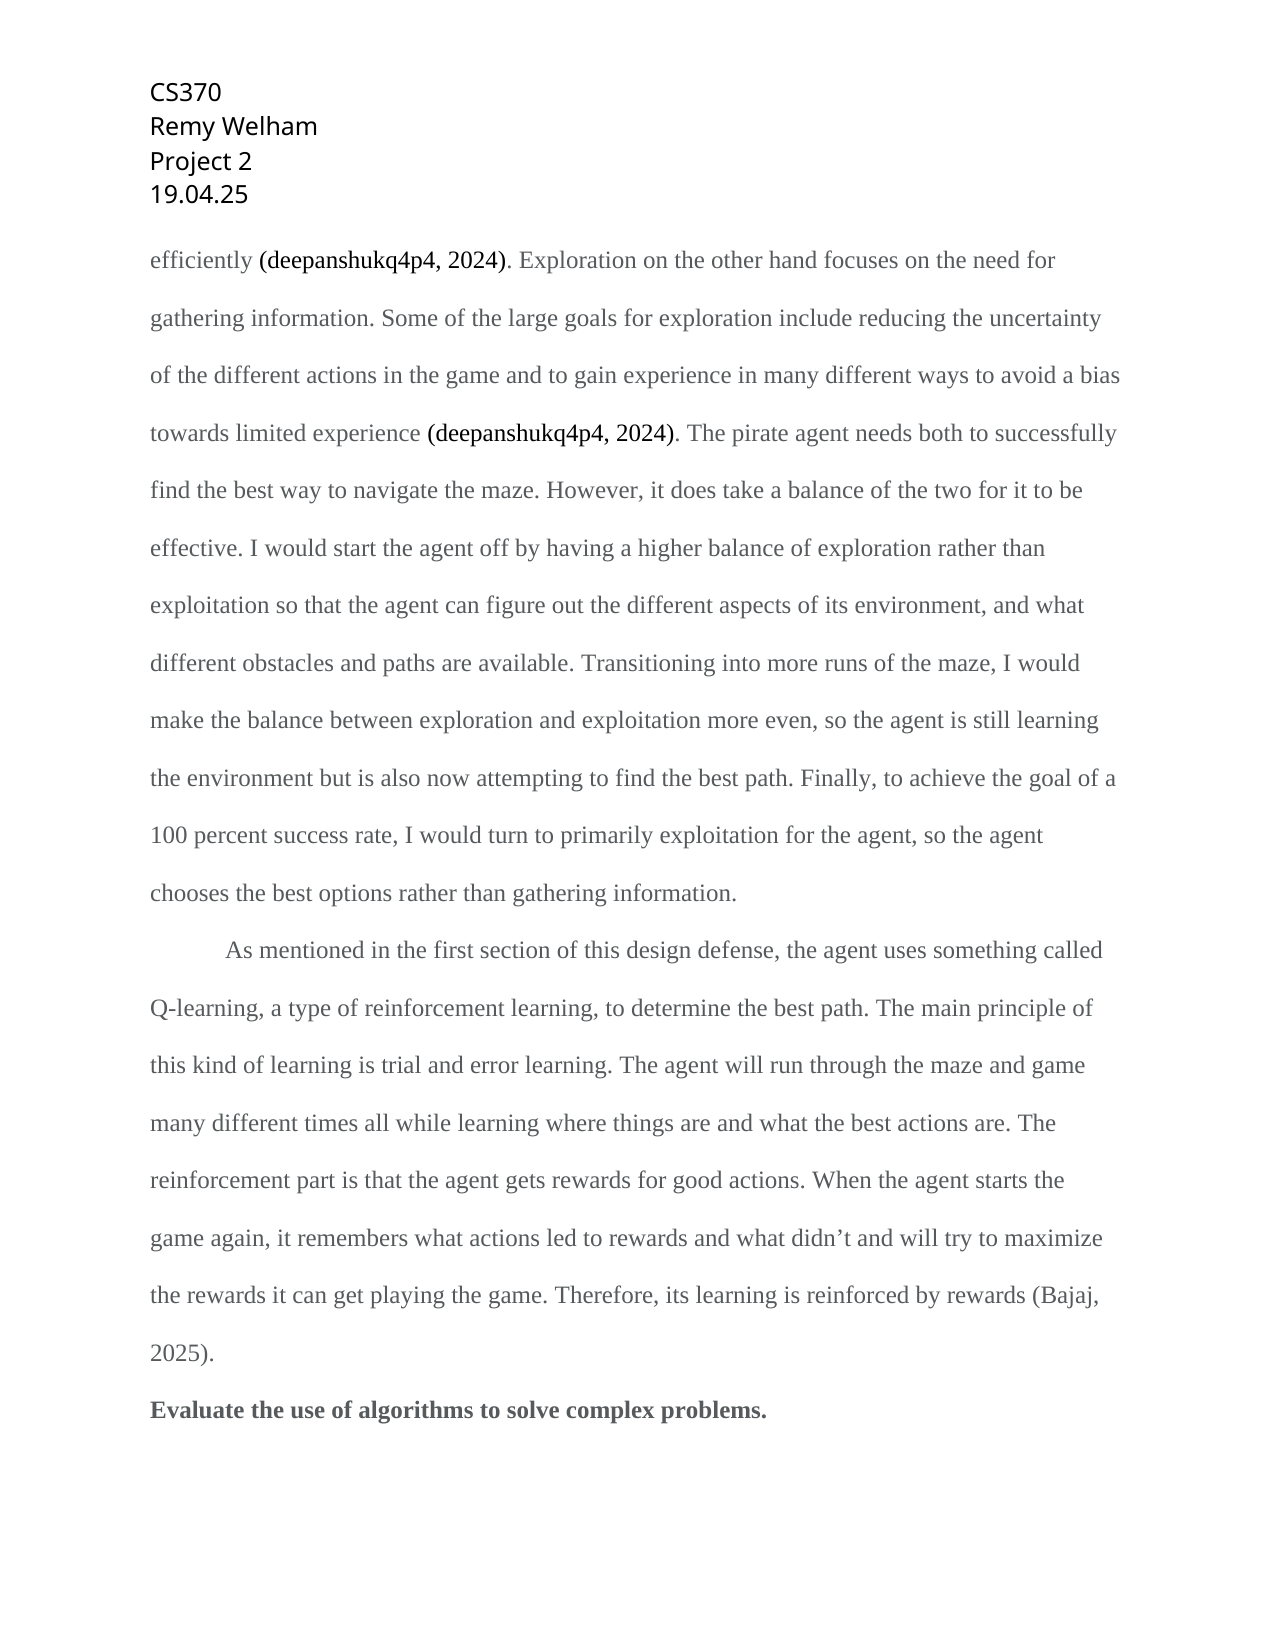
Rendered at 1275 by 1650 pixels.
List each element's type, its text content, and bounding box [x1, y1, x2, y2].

text efficiently (deepanshukq4p4, 2024). Exploration on the other hand focuses on the need for gathering information. Some of the large goals for exploration include reducing the uncertainty of the different actions in the game and to gain experience in many different ways to avoid a bias towards limited experience (deepanshukq4p4, 2024). The pirate agent needs both to successfully find the best way to navigate the maze. However, it does take a balance of the two for it to be effective. I would start the agent off by having a higher balance of exploration rather than exploitation so that the agent can figure out the different aspects of its environment, and what different obstacles and paths are available. Transitioning into more runs of the maze, I would make the balance between exploration and exploitation more even, so the agent is still learning the environment but is also now attempting to find the best path. Finally, to achieve the goal of a 100 percent success rate, I would turn to primarily exploitation for the agent, so the agent chooses the best options rather than gathering information. [150, 245, 1125, 907]
text As mentioned in the first section of this design defense, the agent uses something called Q-learning, a type of reinforcement learning, to determine the best path. The main principle of this kind of learning is trial and error learning. The agent will run through the maze and game many different times all while learning where things are and what the best actions are. The reinforcement part is that the agent gets rewards for good actions. When the agent starts the game again, it remembers what actions led to rewards and what didn’t and will try to maximize the rewards it can get playing the game. Therefore, its learning is reinforced by rewards (Bajaj, 2025). Evaluate the use of algorithms to solve complex problems. [150, 935, 1125, 1424]
